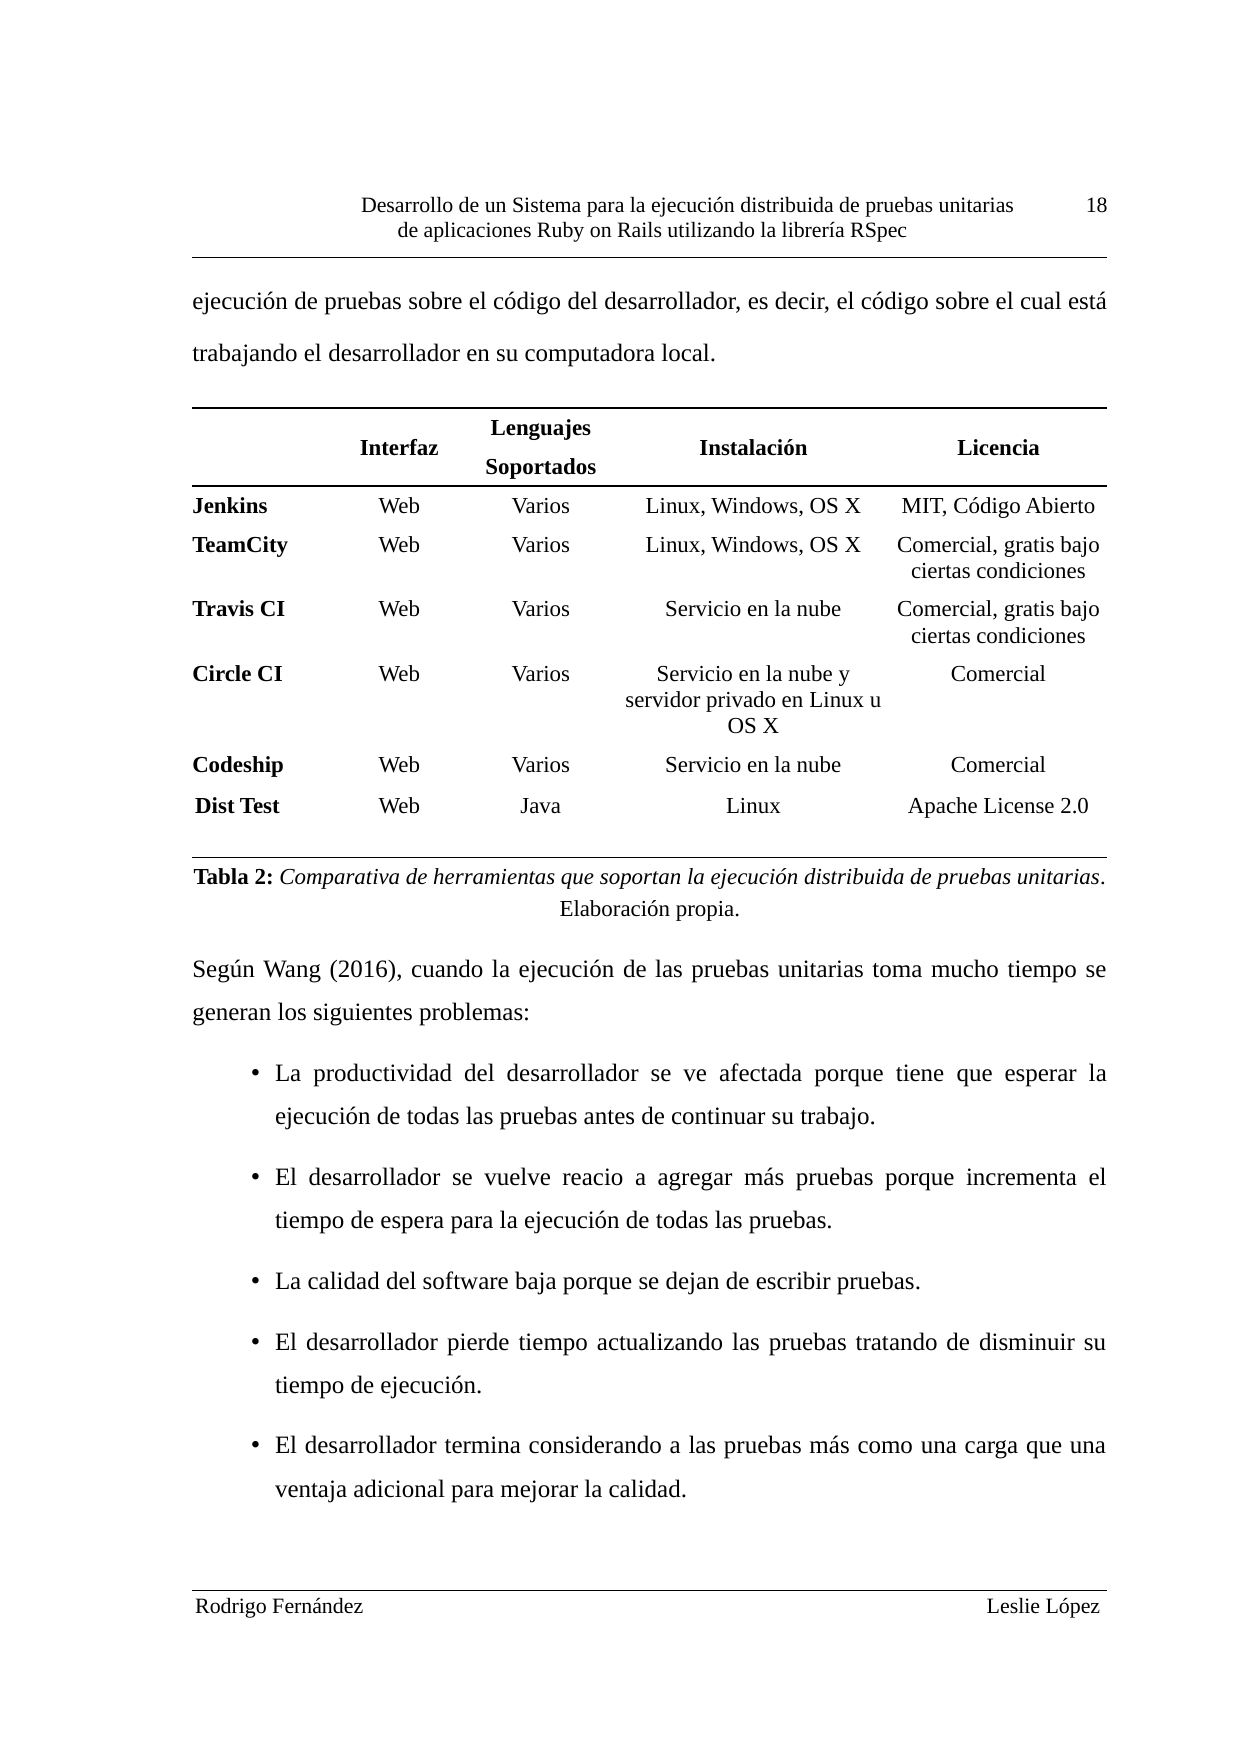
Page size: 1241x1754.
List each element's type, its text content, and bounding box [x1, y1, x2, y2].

table_cell Varios [464, 654, 617, 745]
table_cell Comercial [889, 654, 1107, 745]
table_cell Varios [464, 487, 617, 525]
table_cell Web [334, 589, 464, 654]
table_cell Circle CI [192, 654, 334, 745]
table_cell Servicio en la nube [617, 745, 889, 783]
table_header Instalación [617, 409, 889, 485]
table_cell Servicio en la nube [617, 589, 889, 654]
table_cell Comercial [889, 745, 1107, 783]
table_cell Apache License 2.0 [889, 783, 1107, 857]
table_cell Comercial, gratis bajo ciertas condiciones [889, 525, 1107, 589]
table_cell Java [464, 783, 617, 857]
table_cell MIT, Código Abierto [889, 487, 1107, 525]
table_cell Web [334, 525, 464, 589]
table_header Licencia [889, 409, 1107, 485]
table_cell TeamCity [192, 525, 334, 589]
list El desarrollador pierde tiempo actualizando las pruebas tratando de disminuir su tiempo de ejecución. [251, 1327, 1107, 1398]
table_cell Servicio en la nube y servidor privado en Linux u OS X [617, 654, 889, 745]
table_header Lenguajes Soportados [464, 409, 617, 485]
table_cell Linux, Windows, OS X [617, 525, 889, 589]
table_cell Dist Test [192, 783, 334, 857]
text Según Wang (2016)⁠, cuando la ejecución de las pruebas unitarias toma mucho tiempo se generan los siguientes problemas: [192, 954, 1107, 1026]
table_cell Comercial, gratis bajo ciertas condiciones [889, 589, 1107, 654]
list El desarrollador termina considerando a las pruebas más como una carga que una ventaja adicional para mejorar la calidad. [251, 1431, 1107, 1502]
table_cell Jenkins [192, 487, 334, 525]
text Tabla 2: Comparativa de herramientas que soportan la ejecución distribuida de pruebas unitarias. [192, 863, 1107, 889]
table_cell Linux, Windows, OS X [617, 487, 889, 525]
table_cell Web [334, 783, 464, 857]
text Elaboración propia. [192, 895, 1107, 922]
table_cell Web [334, 654, 464, 745]
table_cell Travis CI [192, 589, 334, 654]
list El desarrollador se vuelve reacio a agregar más pruebas porque incrementa el tiempo de espera para la ejecución de todas las pruebas. [251, 1162, 1107, 1234]
table_cell Varios [464, 525, 617, 589]
table_header Interfaz [334, 409, 464, 485]
table_cell Linux [617, 783, 889, 857]
list La productividad del desarrollador se ve afectada porque tiene que esperar la ejecución de todas las pruebas antes de continuar su trabajo. [251, 1058, 1107, 1130]
table_cell Web [334, 745, 464, 783]
table_cell Varios [464, 745, 617, 783]
list La calidad del software baja porque se dejan de escribir pruebas. [251, 1266, 1107, 1294]
table_header [192, 409, 334, 485]
table_cell Web [334, 487, 464, 525]
table_cell Codeship [192, 745, 334, 783]
table_cell Varios [464, 589, 617, 654]
text ejecución de pruebas sobre el código del desarrollador, es decir, el código sobre el cual está trabajando el desarrollador en su computadora local. [192, 286, 1107, 367]
